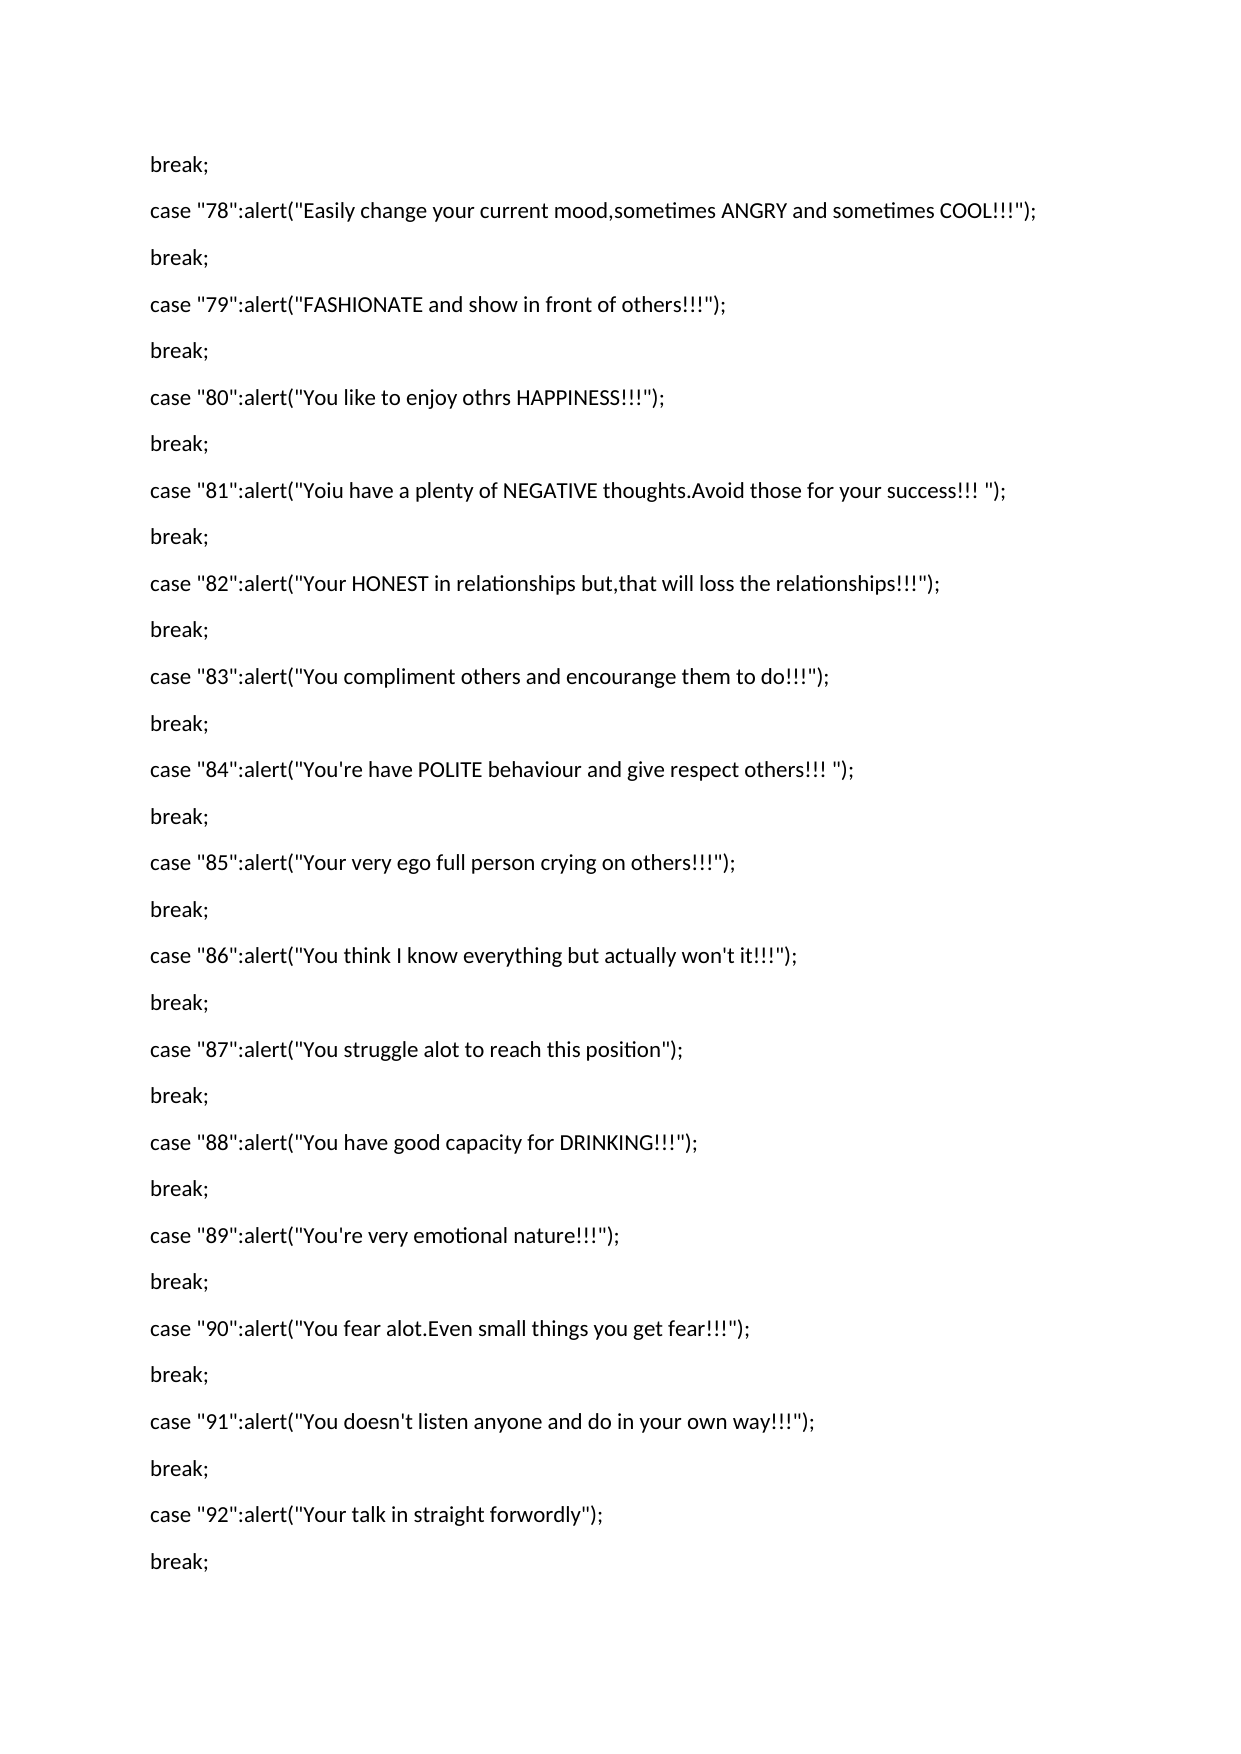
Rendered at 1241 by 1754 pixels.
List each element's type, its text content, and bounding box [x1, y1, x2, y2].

text case "85":alert("Your very ego full person crying on others!!!"); [150, 848, 1090, 876]
text break; [150, 1454, 1090, 1482]
text case "78":alert("Easily change your current mood,sometimes ANGRY and sometimes COOL!!!"); [150, 197, 1090, 224]
text case "79":alert("FASHIONATE and show in front of others!!!"); [150, 290, 1090, 318]
text break; [150, 336, 1090, 364]
text break; [150, 895, 1090, 923]
text case "91":alert("You doesn't listen anyone and do in your own way!!!"); [150, 1407, 1090, 1435]
text case "83":alert("You compliment others and encourange them to do!!!"); [150, 662, 1090, 690]
text case "86":alert("You think I know everything but actually won't it!!!"); [150, 942, 1090, 969]
text case "89":alert("You're very emotional nature!!!"); [150, 1221, 1090, 1249]
text break; [150, 429, 1090, 457]
text case "92":alert("Your talk in straight forwordly"); [150, 1500, 1090, 1528]
text case "84":alert("You're have POLITE behaviour and give respect others!!! "); [150, 755, 1090, 783]
text break; [150, 709, 1090, 737]
text case "82":alert("Your HONEST in relationships but,that will loss the relationships!!!"); [150, 569, 1090, 597]
text break; [150, 1361, 1090, 1389]
text break; [150, 150, 1090, 178]
text break; [150, 802, 1090, 830]
text break; [150, 522, 1090, 551]
text break; [150, 1081, 1090, 1109]
text case "80":alert("You like to enjoy othrs HAPPINESS!!!"); [150, 383, 1090, 411]
text break; [150, 1267, 1090, 1296]
text case "87":alert("You struggle alot to reach this position"); [150, 1035, 1090, 1063]
text case "81":alert("Yoiu have a plenty of NEGATIVE thoughts.Avoid those for your success!!! "); [150, 476, 1090, 504]
text break; [150, 1174, 1090, 1202]
text case "90":alert("You fear alot.Even small things you get fear!!!"); [150, 1314, 1090, 1342]
text break; [150, 616, 1090, 644]
text break; [150, 243, 1090, 271]
text break; [150, 988, 1090, 1016]
text case "88":alert("You have good capacity for DRINKING!!!"); [150, 1128, 1090, 1156]
text break; [150, 1547, 1090, 1575]
